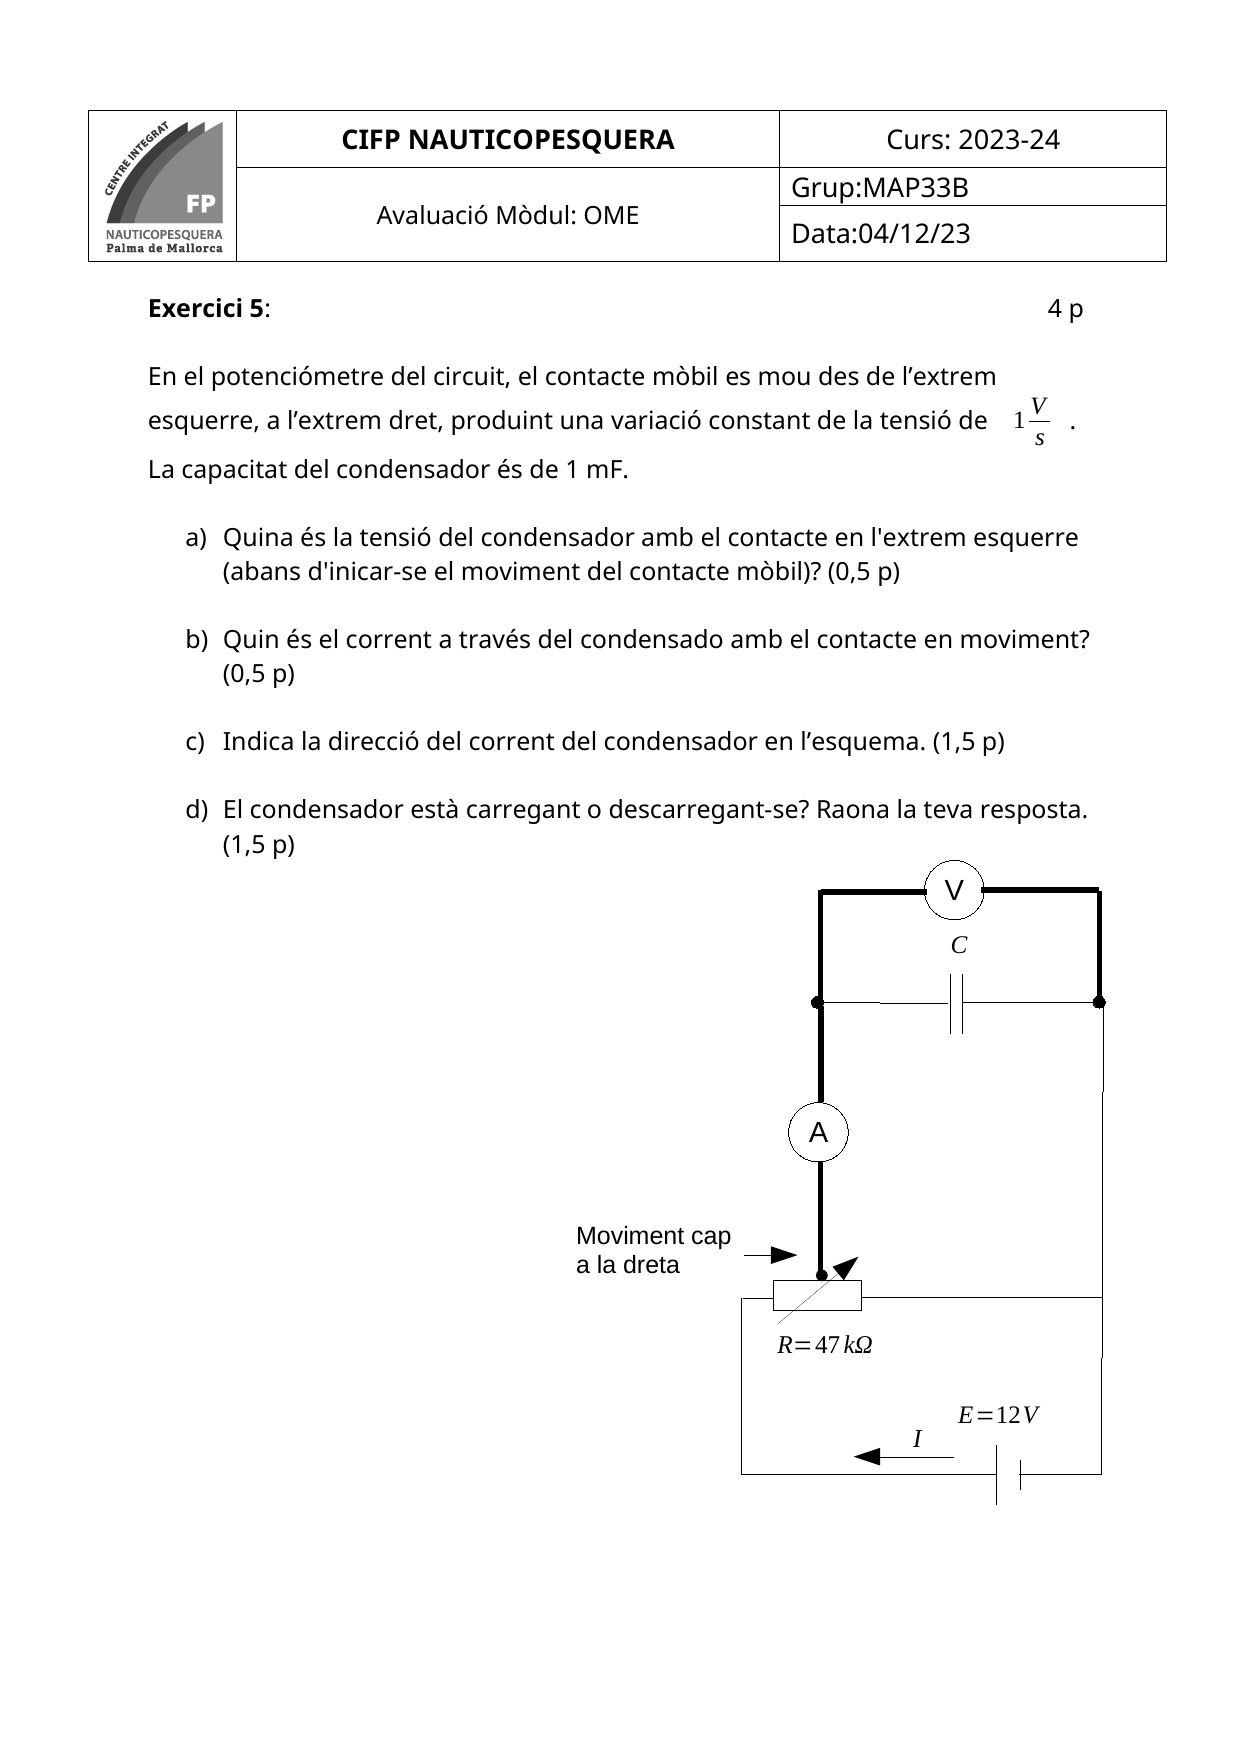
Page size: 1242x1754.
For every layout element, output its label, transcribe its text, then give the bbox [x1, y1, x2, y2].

list El condensador està carregant o descarregant-se? Raona la teva resposta. (1,5 p) [185, 792, 1094, 860]
text Exercici 5: 4 p [148, 290, 1094, 324]
picture [100, 111, 229, 260]
list Indica la direcció del corrent del condensador en l’esquema. (1,5 p) [185, 724, 1094, 758]
text La capacitat del condensador és de 1 mF. [148, 452, 1094, 486]
text En el potenciómetre del circuit, el contacte mòbil es mou des de l’extrem esquerre, a l’extrem dret, produint una variació constant de la tensió de . [148, 358, 1094, 452]
list Quina és la tensió del condensador amb el contacte en l'extrem esquerre (abans d'inicar-se el moviment del contacte mòbil)? (0,5 p) [185, 520, 1094, 588]
list Quin és el corrent a través del condensado amb el contacte en moviment? (0,5 p) [185, 622, 1094, 690]
